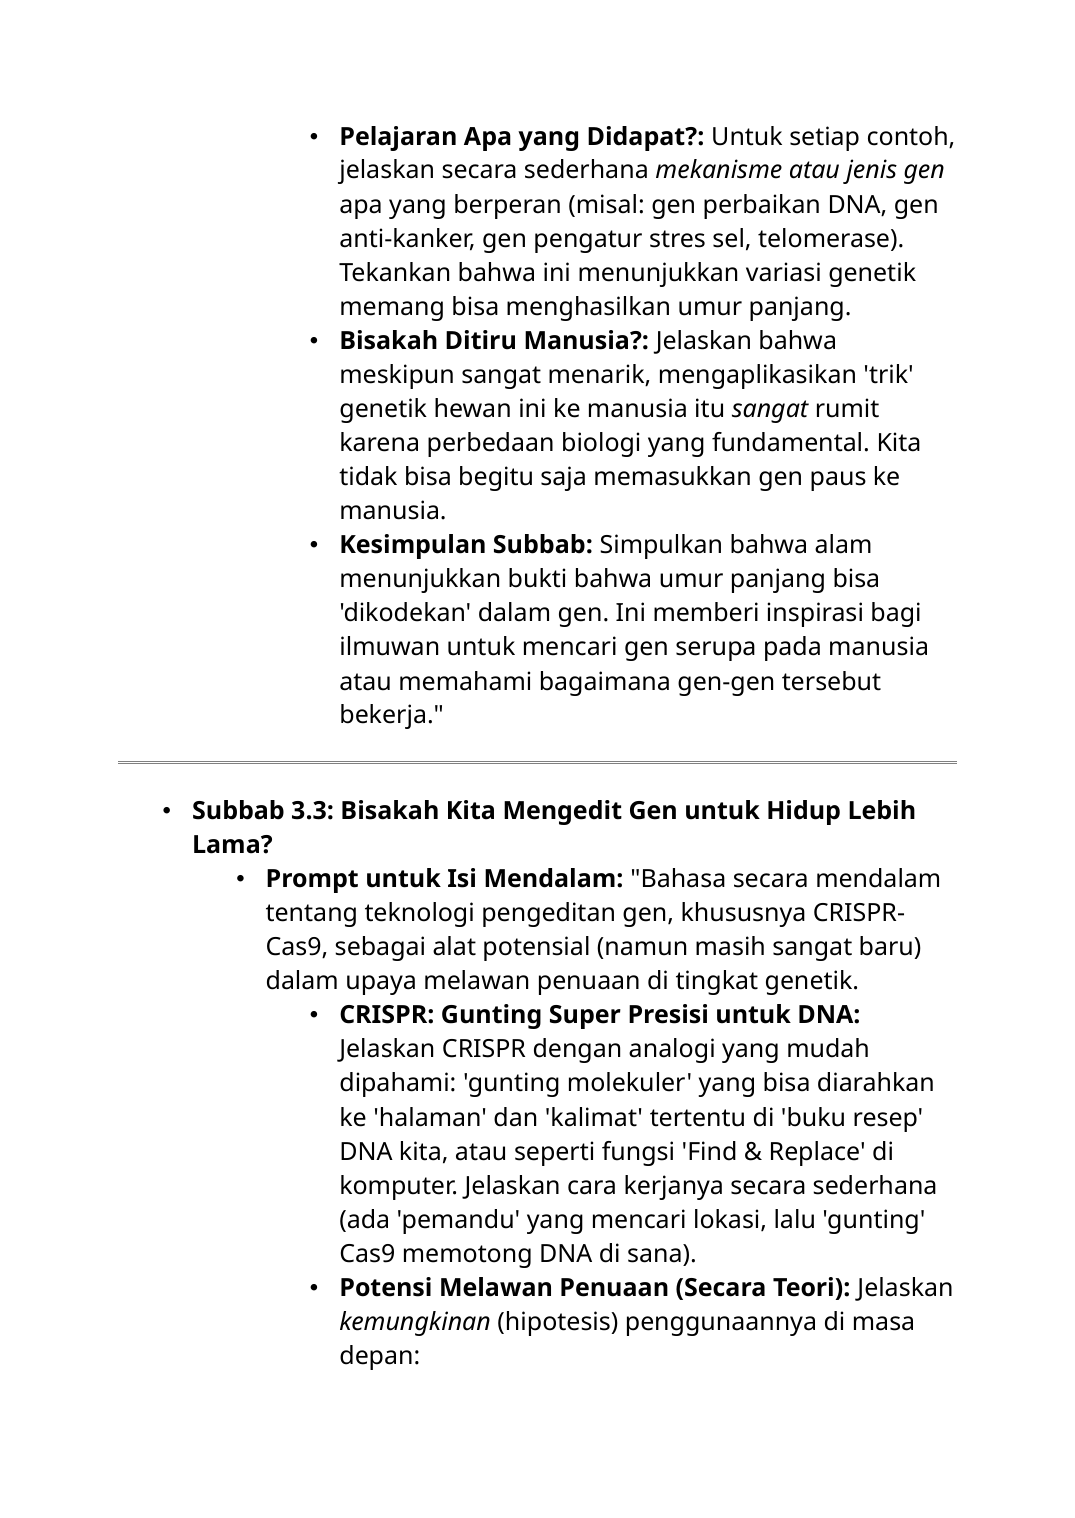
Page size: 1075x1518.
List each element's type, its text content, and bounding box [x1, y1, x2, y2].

list Bisakah Ditiru Manusia?: Jelaskan bahwa meskipun sangat menarik, mengaplikasikan 'trik' genetik hewan ini ke manusia itu sangat rumit karena perbedaan biologi yang fundamental. Kita tidak bisa begitu saja memasukkan gen paus ke manusia. [309, 322, 957, 527]
list Potensi Melawan Penuaan (Secara Teori): Jelaskan kemungkinan (hipotesis) penggunaannya di masa depan: [309, 1269, 957, 1372]
list CRISPR: Gunting Super Presisi untuk DNA: Jelaskan CRISPR dengan analogi yang mudah dipahami: 'gunting molekuler' yang bisa diarahkan ke 'halaman' dan 'kalimat' tertentu di 'buku resep' DNA kita, atau seperti fungsi 'Find & Replace' di komputer. Jelaskan cara kerjanya secara sederhana (ada 'pemandu' yang mencari lokasi, lalu 'gunting' Cas9 memotong DNA di sana). [309, 997, 957, 1269]
list Pelajaran Apa yang Didapat?: Untuk setiap contoh, jelaskan secara sederhana mekanisme atau jenis gen apa yang berperan (misal: gen perbaikan DNA, gen anti-kanker, gen pengatur stres sel, telomerase). Tekankan bahwa ini menunjukkan variasi genetik memang bisa menghasilkan umur panjang. [309, 118, 957, 322]
list Kesimpulan Subbab: Simpulkan bahwa alam menunjukkan bukti bahwa umur panjang bisa 'dikodekan' dalam gen. Ini memberi inspirasi bagi ilmuwan untuk mencari gen serupa pada manusia atau memahami bagaimana gen-gen tersebut bekerja." [309, 527, 957, 731]
list Subbab 3.3: Bisakah Kita Mengedit Gen untuk Hidup Lebih Lama? [162, 793, 957, 861]
list Prompt untuk Isi Mendalam: "Bahasa secara mendalam tentang teknologi pengeditan gen, khususnya CRISPR-Cas9, sebagai alat potensial (namun masih sangat baru) dalam upaya melawan penuaan di tingkat genetik. [236, 861, 957, 997]
